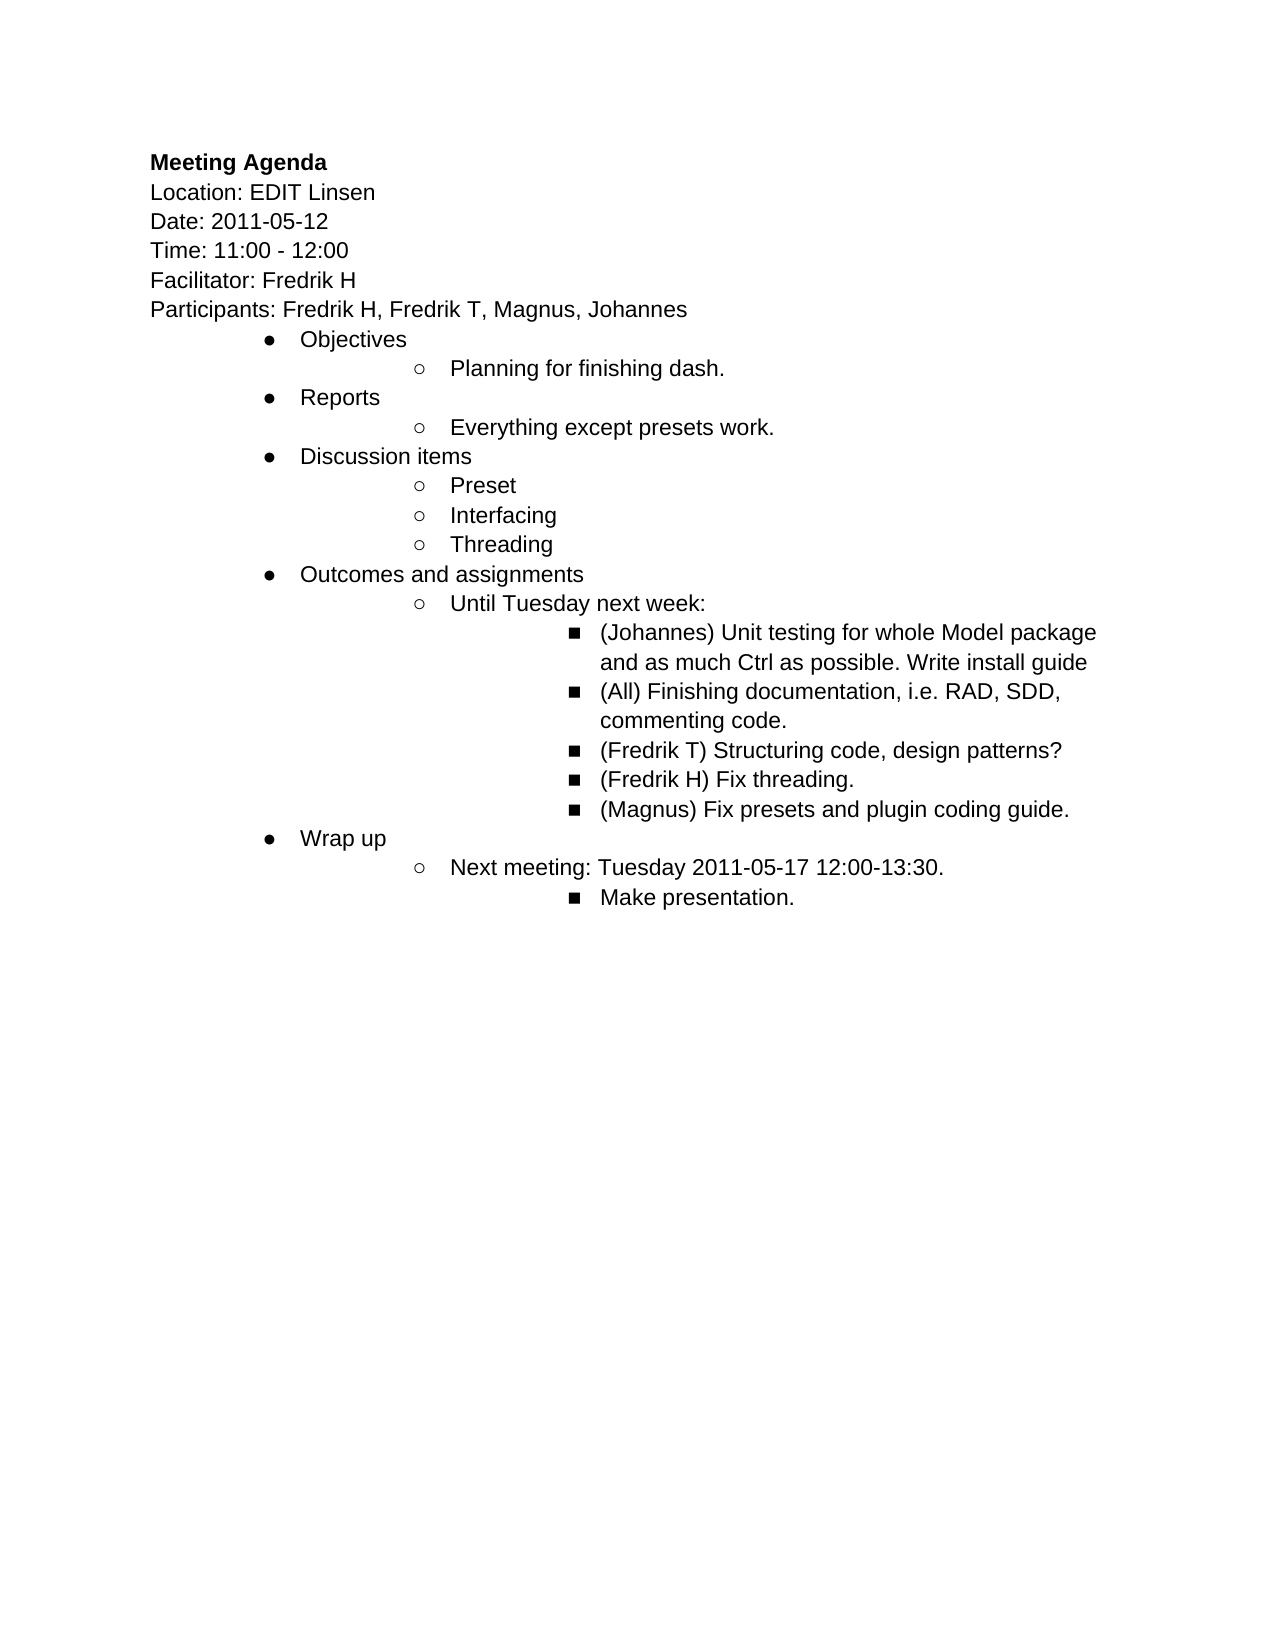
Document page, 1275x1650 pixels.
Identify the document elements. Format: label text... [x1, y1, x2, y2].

list Preset [412, 473, 1125, 499]
list (Fredrik H) Fix threading. [375, 767, 1125, 792]
list (Fredrik T) Structuring code, design patterns? [375, 737, 1125, 763]
list Planning for finishing dash. [412, 356, 1125, 381]
list Reports [262, 385, 1125, 411]
text Participants: Fredrik H, Fredrik T, Magnus, Johannes [150, 297, 1125, 322]
list (Johannes) Unit testing for whole Model package and as much Ctrl as possible. Write install guide [375, 620, 1125, 675]
list Next meeting: Tuesday 2011-05-17 12:00-13:30. [412, 855, 1125, 881]
text Location: EDIT Linsen [150, 179, 1125, 205]
list Everything except presets work. [412, 414, 1125, 440]
text Date: 2011-05-12 [150, 209, 1125, 234]
list Threading [412, 532, 1125, 557]
list Make presentation. [375, 884, 1125, 910]
list Outcomes and assignments [262, 561, 1125, 587]
list Until Tuesday next week: [412, 591, 1125, 616]
list Objectives [262, 326, 1125, 352]
list Discussion items [262, 444, 1125, 469]
text Meeting Agenda [150, 150, 1125, 176]
list (Magnus) Fix presets and plugin coding guide. [375, 796, 1125, 822]
list (All) Finishing documentation, i.e. RAD, SDD, commenting code. [375, 679, 1125, 734]
list Wrap up [262, 826, 1125, 851]
text Facilitator: Fredrik H [150, 267, 1125, 293]
text Time: 11:00 - 12:00 [150, 238, 1125, 264]
list Interfacing [412, 502, 1125, 528]
